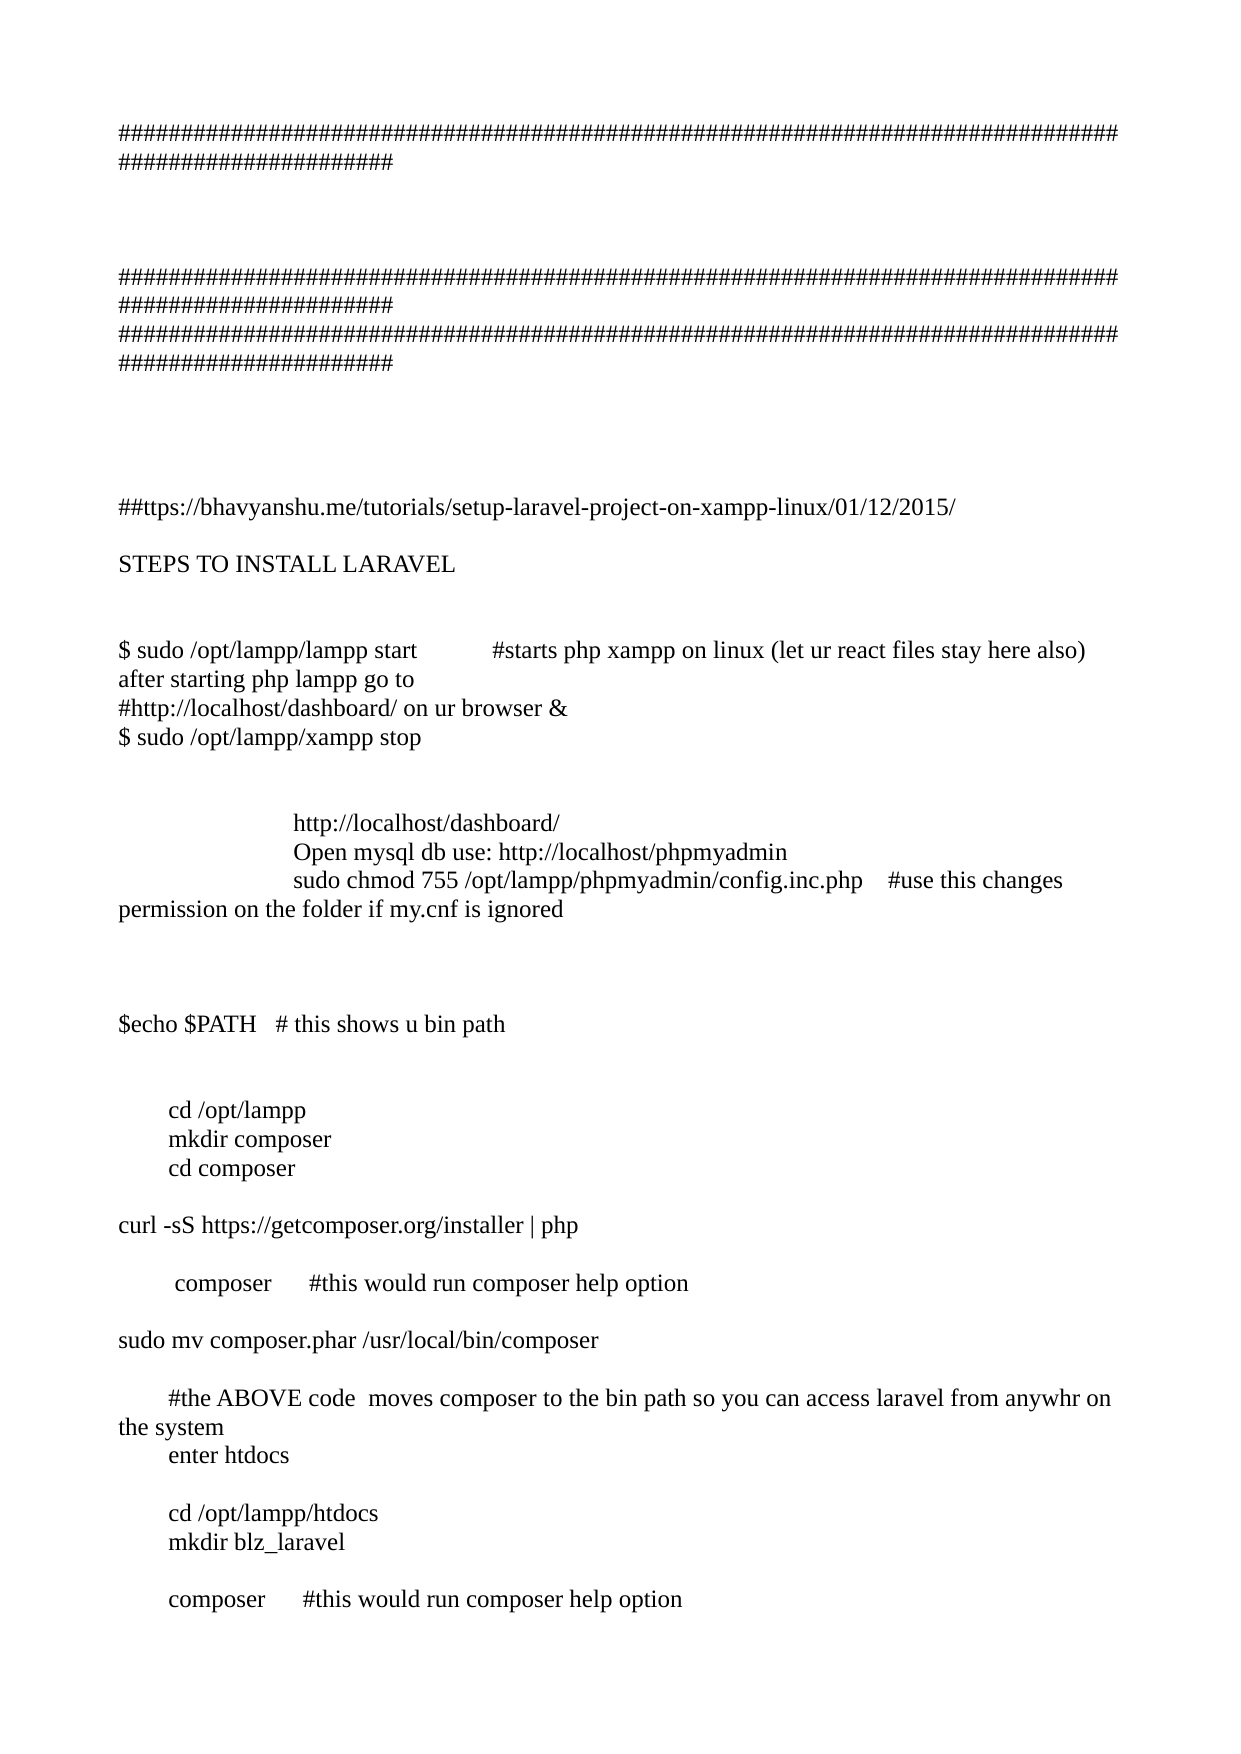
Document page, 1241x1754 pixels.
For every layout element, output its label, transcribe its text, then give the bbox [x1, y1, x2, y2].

text STEPS TO INSTALL LARAVEL [118, 549, 1122, 578]
text Open mysql db use: http://localhost/phpmyadmin [118, 837, 1122, 866]
text curl -sS https://getcomposer.org/installer | php [118, 1211, 1122, 1239]
text ###################################################################################################### [118, 118, 1122, 176]
text $ sudo /opt/lampp/xampp stop [118, 722, 1122, 751]
text sudo chmod 755 /opt/lampp/phpmyadmin/config.inc.php #use this changes permission on the folder if my.cnf is ignored [118, 866, 1122, 923]
text enter htdocs [118, 1441, 1122, 1469]
text ###################################################################################################### [118, 319, 1122, 377]
text cd /opt/lampp/htdocs [118, 1498, 1122, 1527]
text cd composer [118, 1153, 1122, 1182]
text http://localhost/dashboard/ [118, 808, 1122, 837]
text ###################################################################################################### [118, 262, 1122, 319]
text $ sudo /opt/lampp/lampp start #starts php xampp on linux (let ur react files stay here also) after starting php lampp go to #http://localhost/dashboard/ on ur browser & [118, 636, 1122, 722]
text composer #this would run composer help option [118, 1268, 1122, 1297]
text sudo mv composer.phar /usr/local/bin/composer [118, 1326, 1122, 1354]
text mkdir blz_laravel [118, 1527, 1122, 1556]
text cd /opt/lampp [118, 1096, 1122, 1124]
text mkdir composer [118, 1124, 1122, 1153]
text $echo $PATH # this shows u bin path [118, 1009, 1122, 1038]
text #the ABOVE code moves composer to the bin path so you can access laravel from anywhr on the system [118, 1383, 1122, 1441]
text ##ttps://bhavyanshu.me/tutorials/setup-laravel-project-on-xampp-linux/01/12/2015/ [118, 492, 1122, 521]
text composer #this would run composer help option [118, 1584, 1122, 1613]
